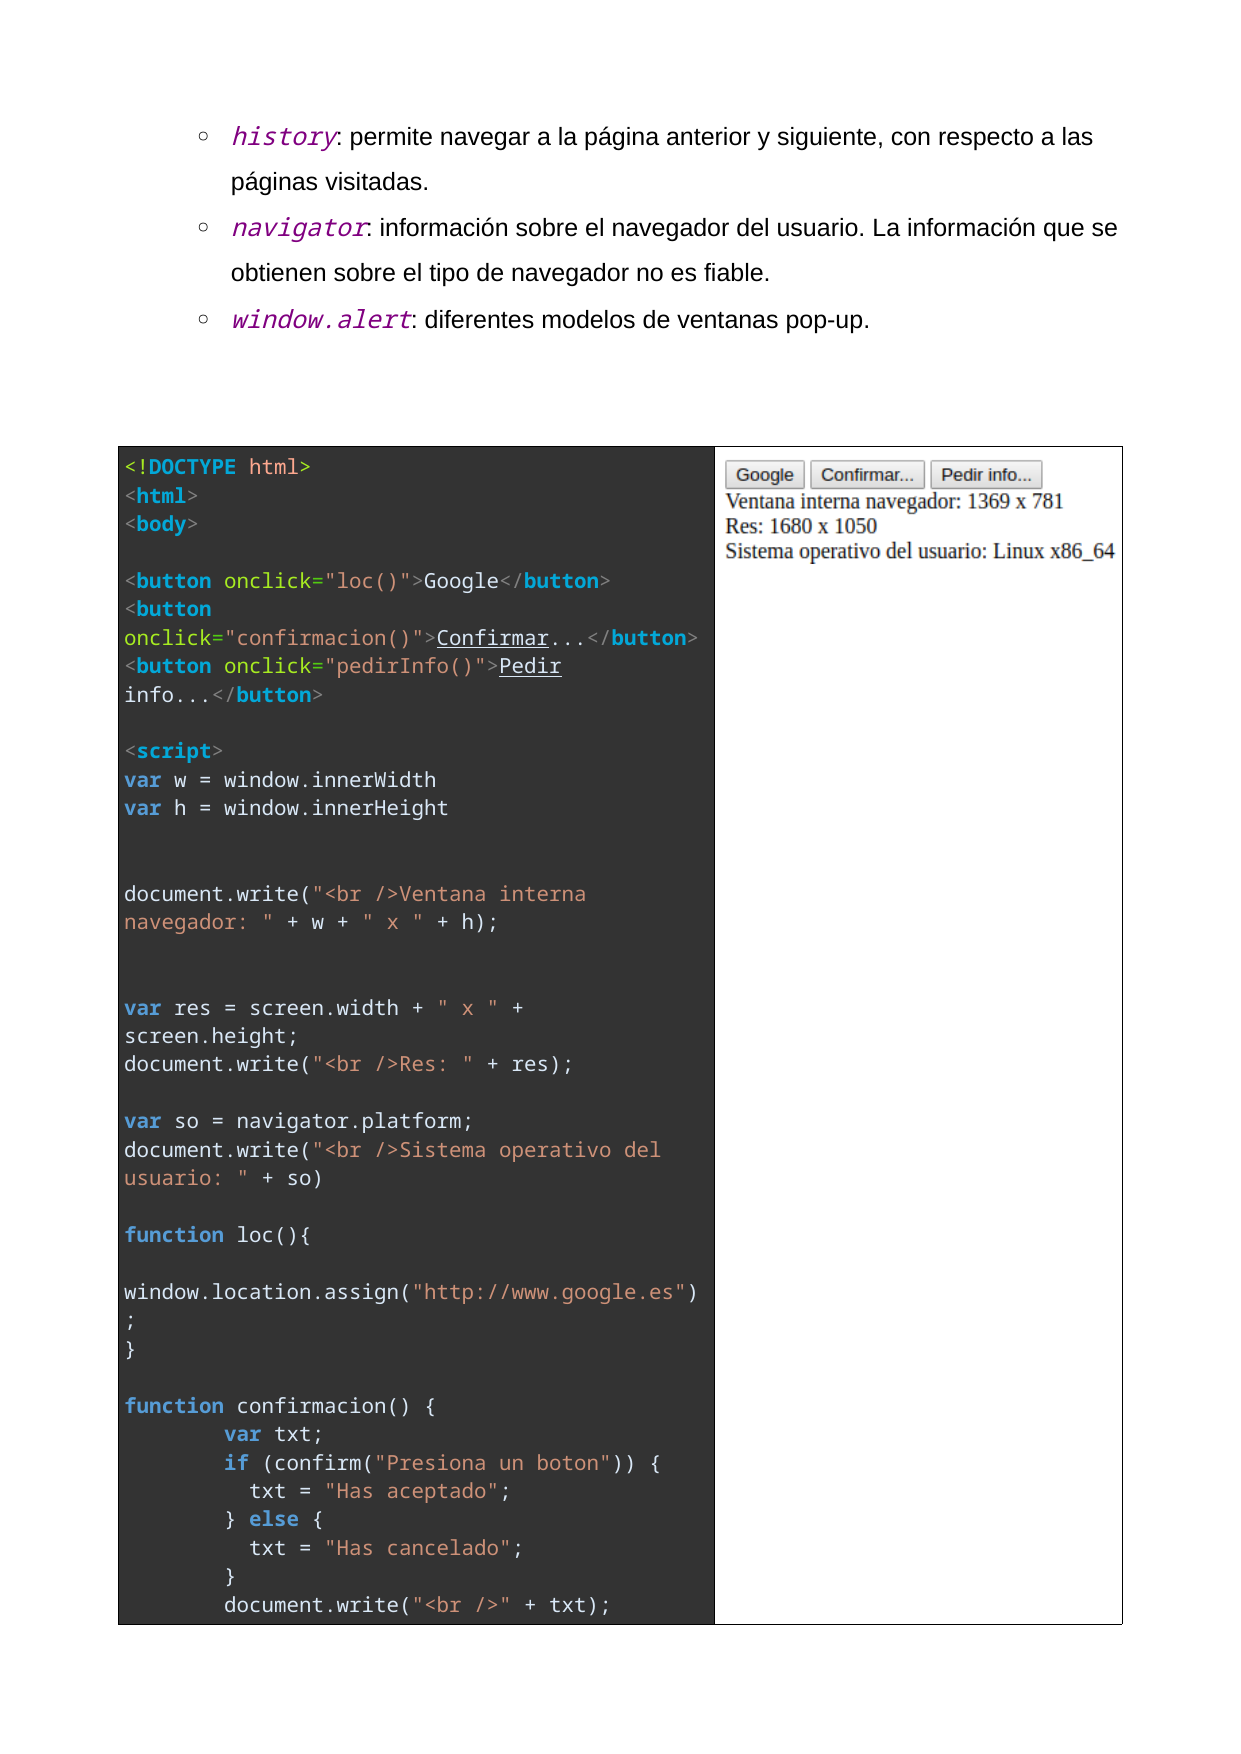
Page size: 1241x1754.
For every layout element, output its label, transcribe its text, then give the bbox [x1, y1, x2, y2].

table_header <!DOCTYPE html> <html> <body> <button onclick="loc()">Google</button> <button onclick="confirmacion()">Confirmar...</button> <button onclick="pedirInfo()">Pedir info...</button> <script> var w = window.innerWidth var h = window.innerHeight document.write("<br />Ventana interna navegador: " + w + " x " + h); var res = screen.width + " x " + screen.height; document.write("<br />Res: " + res); var so = navigator.platform; document.write("<br />Sistema operativo del usuario: " + so) function loc(){ window.location.assign("http://www.google.es"); } function confirmacion() { var txt; if (confirm("Presiona un boton")) { txt = "Has aceptado"; } else { txt = "Has cancelado"; } document.write("<br />" + txt); [119, 447, 714, 1624]
picture [720, 452, 1117, 564]
list history: permite navegar a la página anterior y siguiente, con respecto a las páginas visitadas. [193, 118, 1122, 195]
list navigator: información sobre el navegador del usuario. La información que se obtienen sobre el tipo de navegador no es fiable. [193, 210, 1122, 287]
list window.alert: diferentes modelos de ventanas pop-up. [193, 301, 1122, 335]
table_header [715, 447, 1122, 1624]
